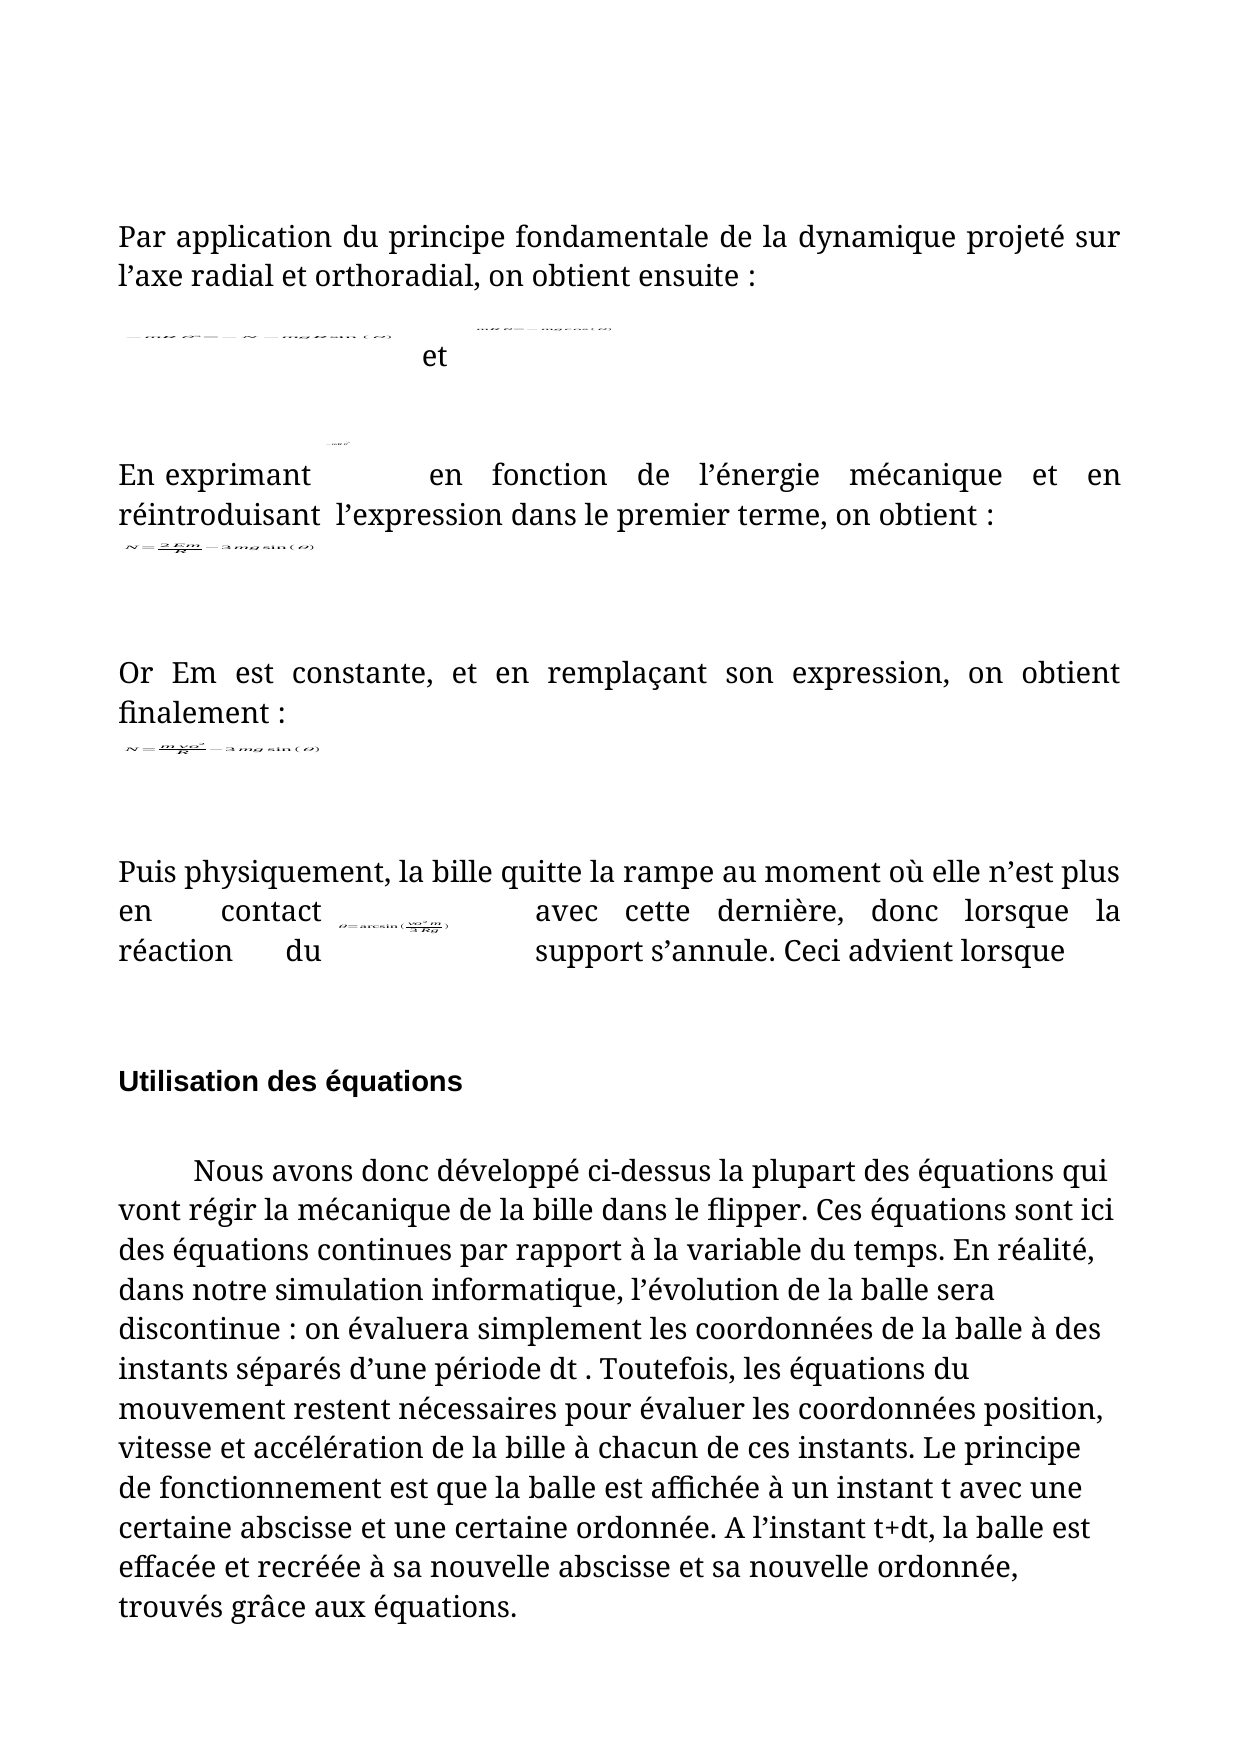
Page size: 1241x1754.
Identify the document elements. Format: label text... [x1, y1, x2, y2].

text Nous avons donc développé ci-dessus la plupart des équations qui vont régir la mécanique de la bille dans le flipper. Ces équations sont ici des équations continues par rapport à la variable du temps. En réalité, dans notre simulation informatique, l’évolution de la balle sera discontinue : on évaluera simplement les coordonnées de la balle à des instants séparés d’une période dt . Toutefois, les équations du mouvement restent nécessaires pour évaluer les coordonnées position, vitesse et accélération de la bille à chacun de ces instants. Le principe de fonctionnement est que la balle est affichée à un instant t avec une certaine abscisse et une certaine ordonnée. A l’instant t+dt, la balle est effacée et recréée à sa nouvelle abscisse et sa nouvelle ordonnée, trouvés grâce aux équations. [118, 1150, 1122, 1626]
text Par application du principe fondamentale de la dynamique projeté sur l’axe radial et orthoradial, on obtient ensuite : [118, 216, 1122, 295]
text En exprimant en fonction de l’énergie mécanique et en réintroduisant l’expression dans le premier terme, on obtient : [118, 454, 1122, 533]
text Puis physiquement, la bille quitte la rampe au moment où elle n’est plus en contact avec cette dernière, donc lorsque la réaction du support s’annule. Ceci advient lorsque [118, 851, 1122, 970]
text Or Em est constante, et en remplaçant son expression, on obtient finalement : [118, 653, 1122, 732]
subtitle Utilisation des équations [118, 1064, 1122, 1098]
text et [118, 335, 1122, 375]
